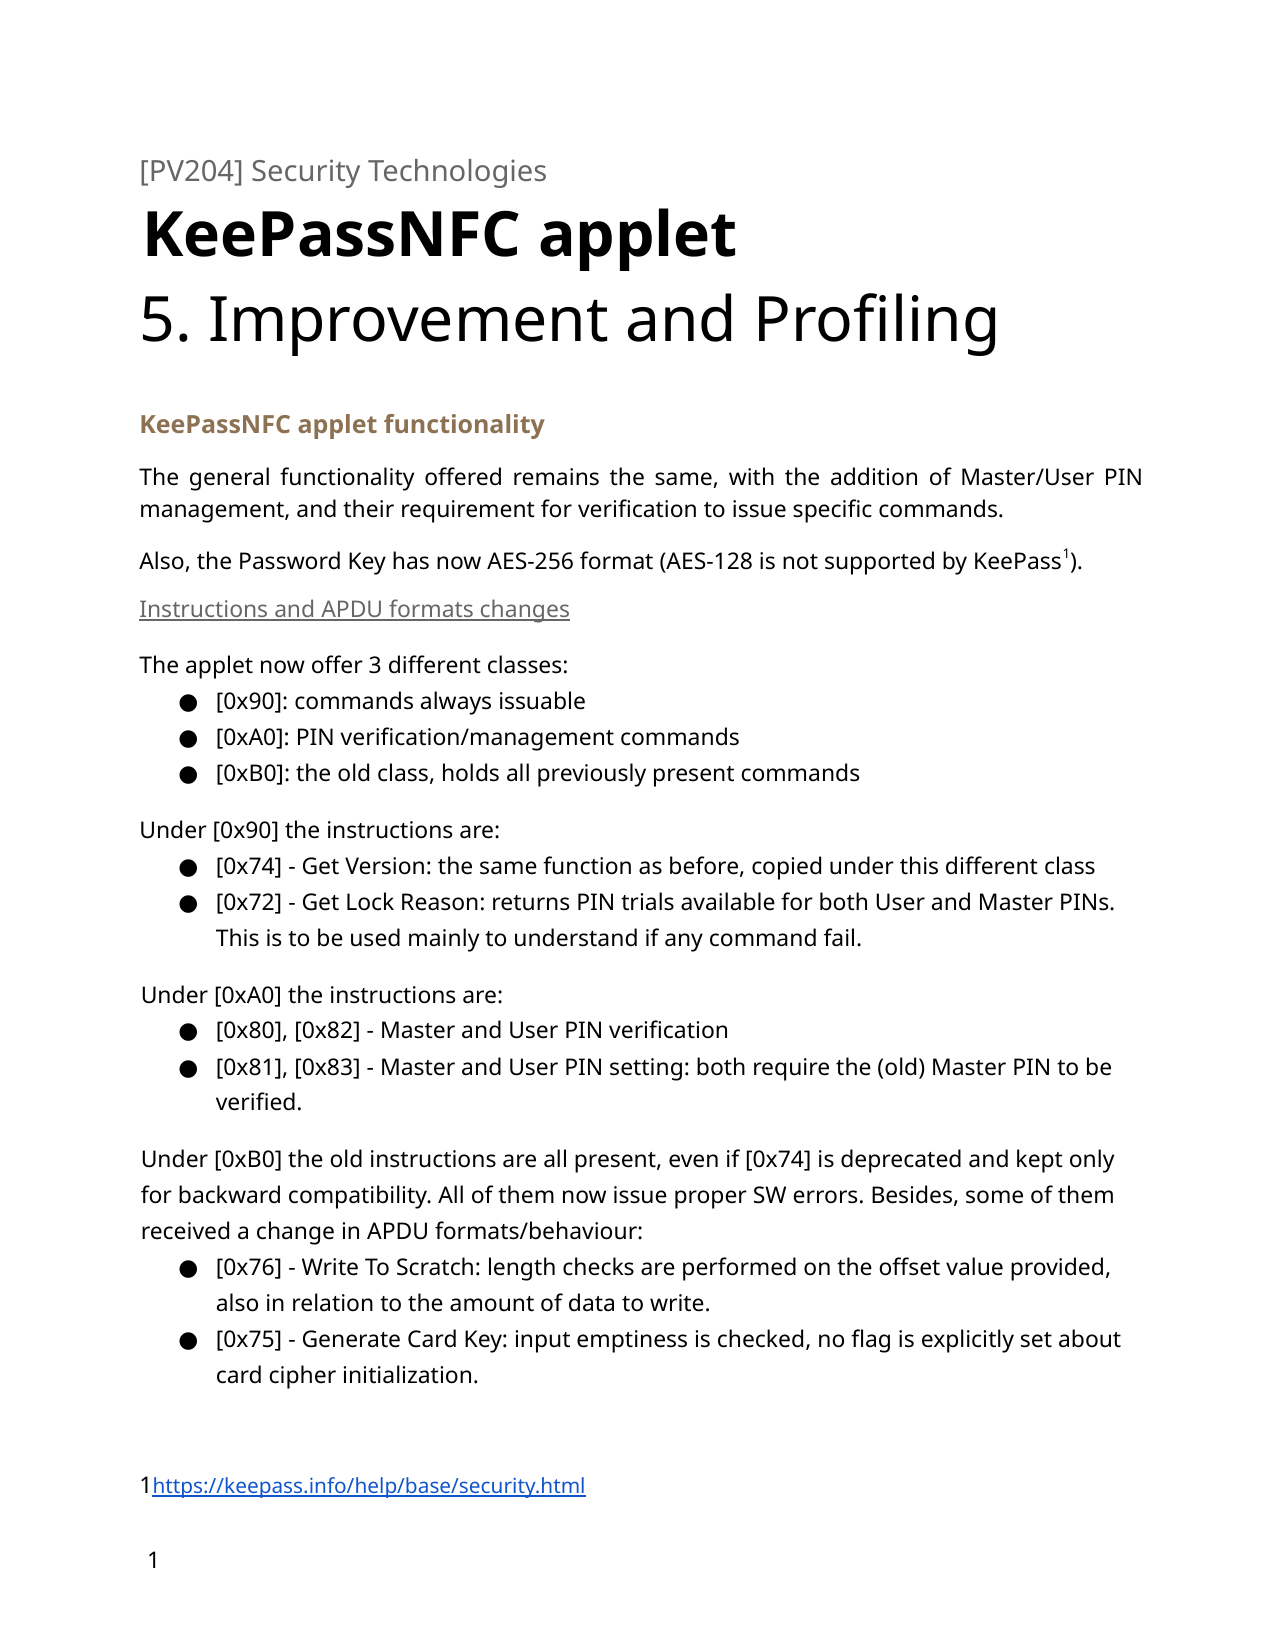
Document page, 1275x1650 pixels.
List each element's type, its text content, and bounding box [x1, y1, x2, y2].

list [0xA0]: PIN verification/management commands [178, 721, 1144, 752]
text https://keepass.info/help/base/security.html [139, 1469, 1144, 1500]
list [0x90]: commands always issuable [178, 685, 1144, 717]
list [0xB0]: the old class, holds all previously present commands [178, 757, 1144, 788]
list [0x75] - Generate Card Key: input emptiness is checked, no flag is explicitly set about card cipher initialization. [178, 1323, 1144, 1390]
text [PV204] Security Technologies [139, 150, 1144, 190]
list [0x81], [0x83] - Master and User PIN setting: both require the (old) Master PIN to be verified. [178, 1050, 1144, 1118]
text Under [0xA0] the instructions are: [141, 978, 1144, 1010]
title KeePassNFC applet [141, 190, 1144, 275]
text Also, the Password Key has now AES-256 format (AES-128 is not supported by KeePass). [139, 545, 1144, 576]
text Under [0x90] the instructions are: [139, 814, 1144, 845]
text The general functionality offered remains the same, with the addition of Master/User PIN management, and their requirement for verification to issue specific commands. [139, 461, 1144, 524]
text The applet now offer 3 different classes: [139, 649, 1144, 681]
list [0x74] - Get Version: the same function as before, copied under this different class [178, 850, 1144, 881]
subtitle KeePassNFC applet functionality [139, 406, 1144, 441]
subtitle 5. Improvement and Profiling [139, 275, 1144, 360]
subtitle Instructions and APDU formats changes [139, 593, 1144, 624]
list [0x80], [0x82] - Master and User PIN verification [178, 1014, 1144, 1046]
text Under [0xB0] the old instructions are all present, even if [0x74] is deprecated and kept only for backward compatibility. All of them now issue proper SW errors. Besides, some of them received a change in APDU formats/behaviour: [141, 1143, 1144, 1246]
list [0x72] - Get Lock Reason: returns PIN trials available for both User and Master PINs. This is to be used mainly to understand if any command fail. [178, 886, 1144, 953]
list [0x76] - Write To Scratch: length checks are performed on the offset value provided, also in relation to the amount of data to write. [178, 1251, 1144, 1318]
